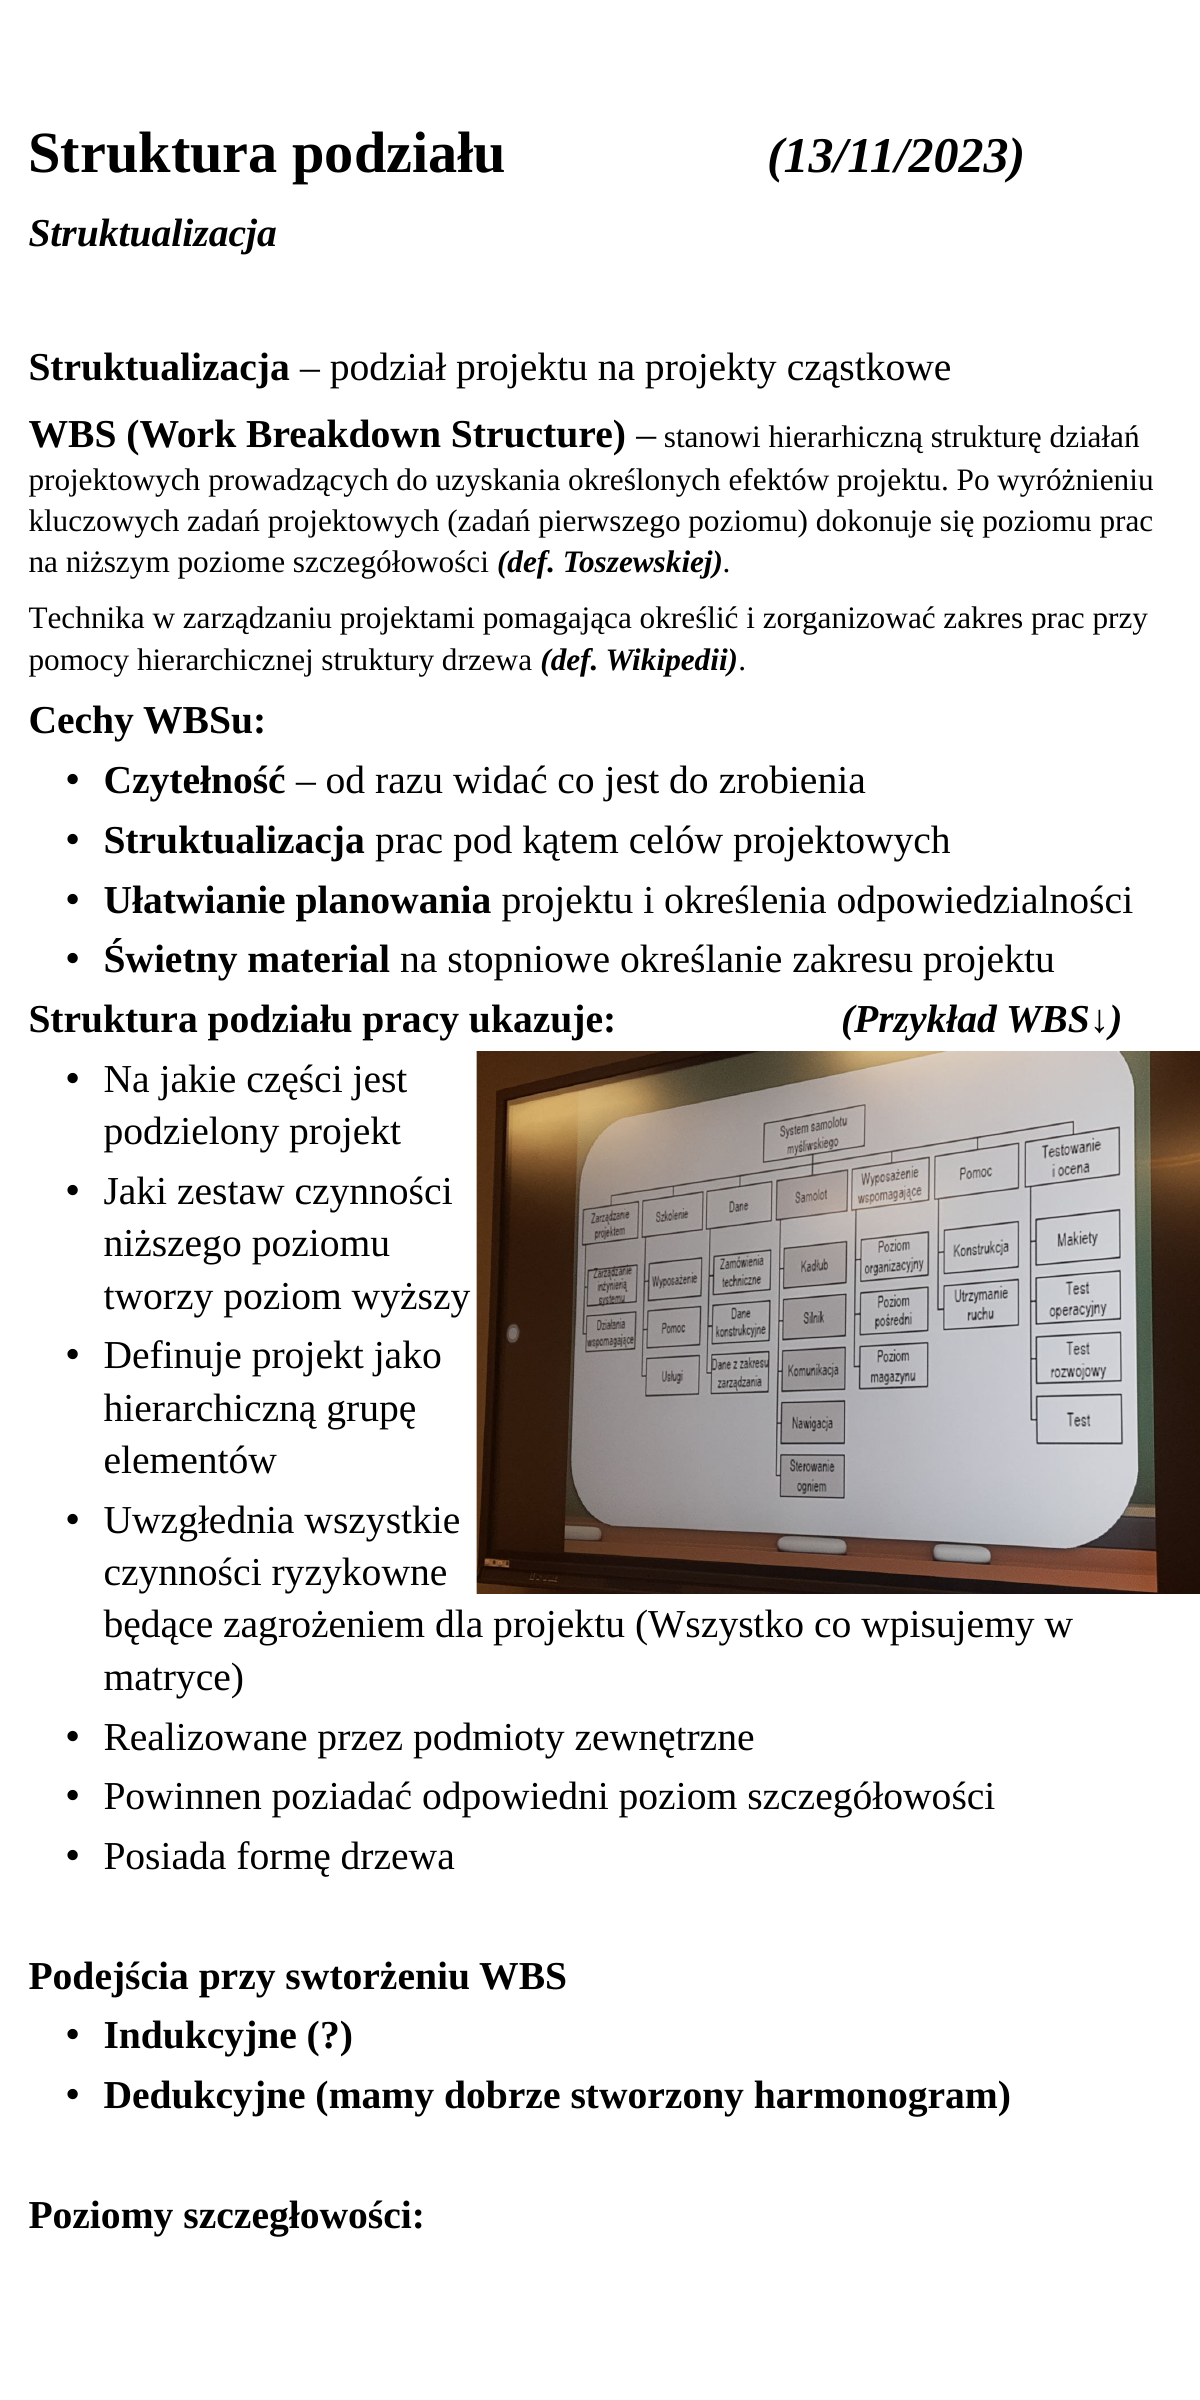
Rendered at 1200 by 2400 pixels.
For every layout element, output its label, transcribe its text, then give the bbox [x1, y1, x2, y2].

list Świetny material na stopniowe określanie zakresu projektu [66, 936, 1175, 981]
list Struktualizacja prac pod kątem celów projektowych [66, 816, 1175, 862]
list Indukcyjne (?) [66, 2012, 1175, 2057]
text Poziomy szczegłowości: [28, 2191, 1175, 2237]
text Struktura podziału (13/11/2023) [28, 118, 1175, 185]
list Czytełność – od razu widać co jest do zrobienia [66, 756, 1175, 802]
text Struktualizacja – podział projektu na projekty cząstkowe [28, 343, 1175, 389]
list Na jakie części jest podzielony projekt [66, 1055, 476, 1153]
text Technika w zarządzaniu projektami pomagająca określić i zorganizować zakres prac przy pomocy hierarchicznej struktury drzewa (def. Wikipedii). [28, 599, 1175, 677]
text WBS (Work Breakdown Structure) – stanowi hierarhiczną strukturę działań projektowych prowadzących do uzyskania określonych efektów projektu. Po wyróżnieniu kluczowych zadań projektowych (zadań pierwszego poziomu) dokonuje się poziomu prac na niższym poziome szczegółowości (def. Toszewskiej). [28, 410, 1175, 580]
list Jaki zestaw czynności niższego poziomu tworzy poziom wyższy [66, 1167, 476, 1318]
text Struktualizacja [28, 210, 1175, 255]
list Ułatwianie planowania projektu i określenia odpowiedzialności [66, 876, 1175, 922]
list Posiada formę drzewa [66, 1832, 1175, 1878]
picture [476, 1051, 1200, 1594]
list Powinnen poziadać odpowiedni poziom szczegółowości [66, 1773, 1175, 1818]
list Dedukcyjne (mamy dobrze stworzony harmonogram) [66, 2072, 1175, 2117]
text Struktura podziału pracy ukazuje: (Przykład WBS↓) [28, 996, 1175, 1041]
text Cechy WBSu: [28, 697, 1175, 742]
list Definuje projekt jako hierarchiczną grupę elementów [66, 1332, 476, 1482]
text Podejścia przy swtorżeniu WBS [28, 1952, 1175, 1998]
list Uwzgłednia wszystkie czynności ryzykowne będące zagrożeniem dla projektu (Wszystko co wpisujemy w matryce) [66, 1496, 1175, 1699]
list Realizowane przez podmioty zewnętrzne [66, 1713, 1175, 1758]
